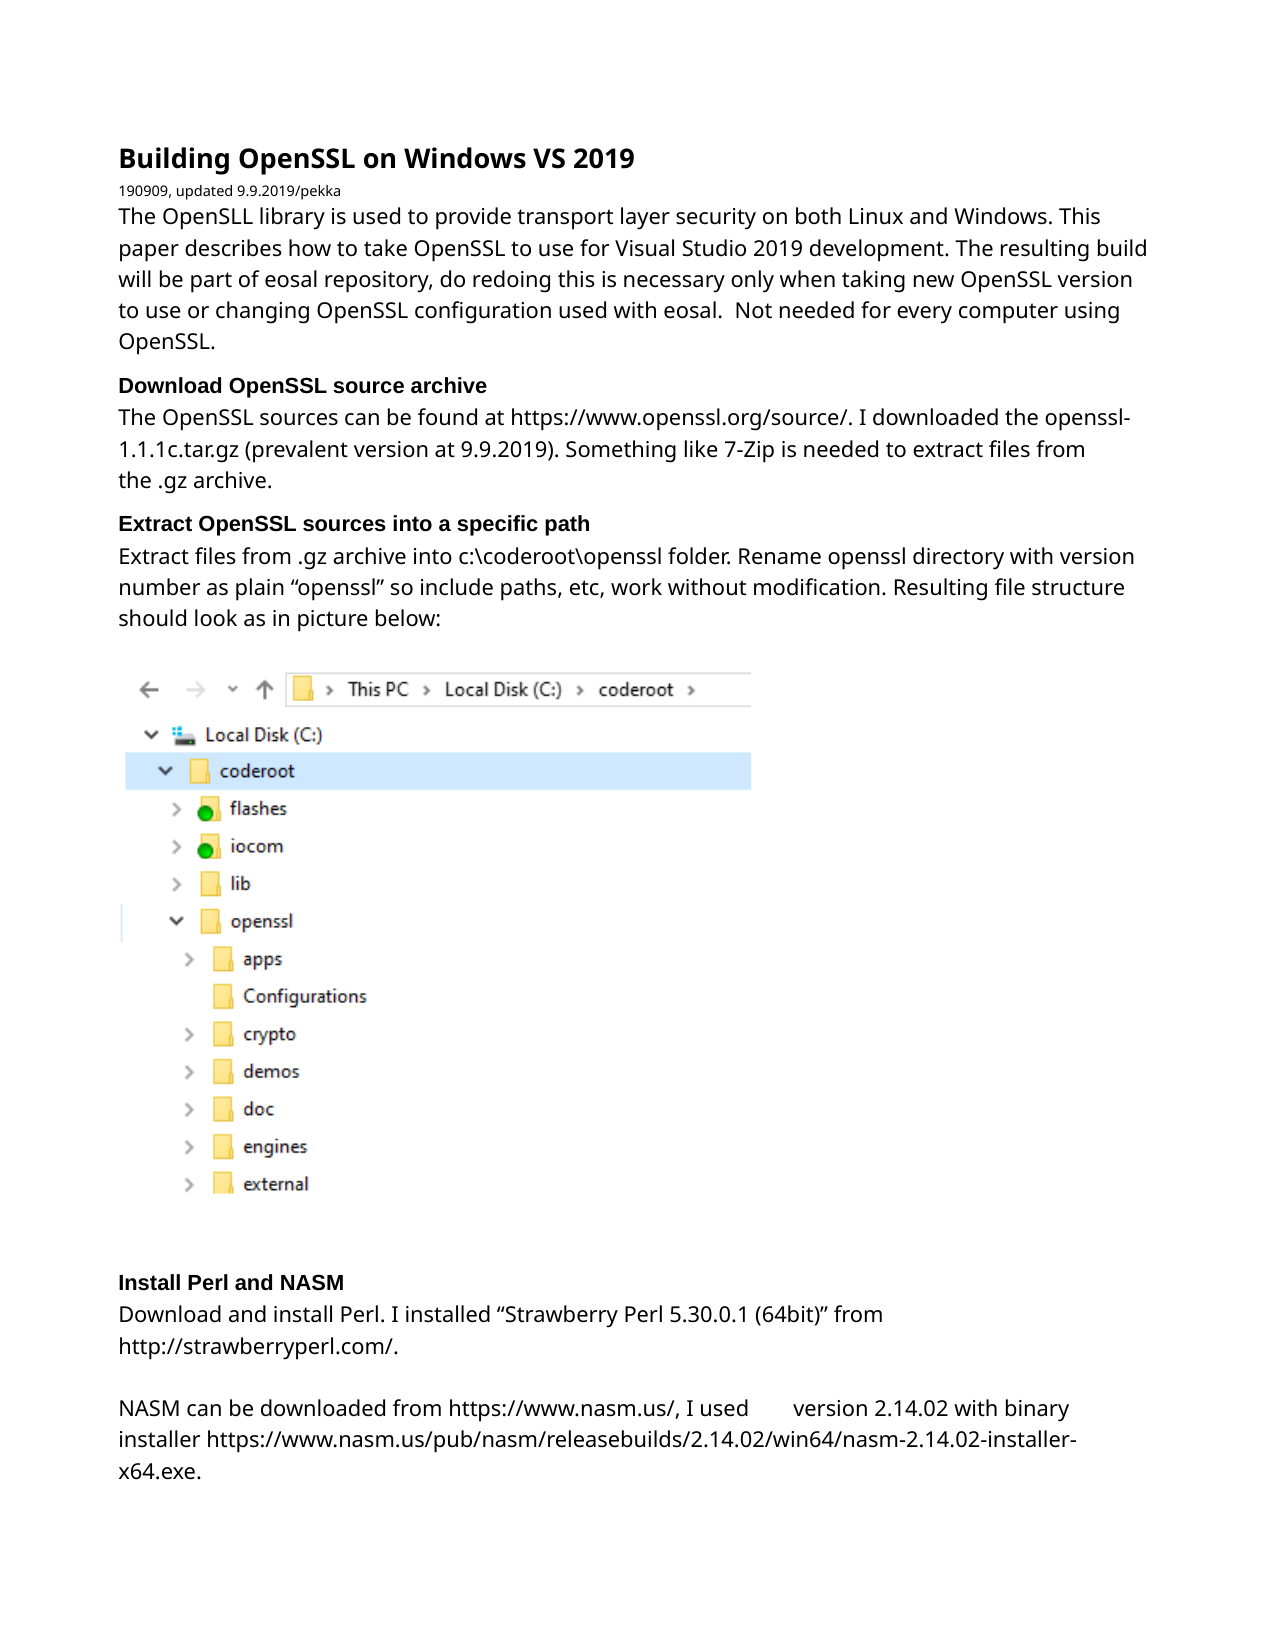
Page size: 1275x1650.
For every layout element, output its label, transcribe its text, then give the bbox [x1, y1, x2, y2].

subtitle Install Perl and NASM [118, 1270, 1157, 1295]
text Download and install Perl. I installed “Strawberry Perl 5.30.0.1 (64bit)” from http://strawberryperl.com/. [118, 1299, 1157, 1360]
text 190909, updated 9.9.2019/pekka [118, 181, 1157, 200]
subtitle Building OpenSSL on Windows VS 2019 [118, 139, 1157, 176]
text The OpenSSL sources can be found at https://www.openssl.org/source/. I downloaded the openssl-1.1.1c.tar.gz (prevalent version at 9.9.2019). Something like 7-Zip is needed to extract files from the .gz archive. [118, 402, 1157, 494]
subtitle Download OpenSSL source archive [118, 373, 1157, 398]
text Extract files from .gz archive into c:\coderoot\openssl folder. Rename openssl directory with version number as plain “openssl” so include paths, etc, work without modification. Resulting file structure should look as in picture below: [118, 541, 1157, 633]
text NASM can be downloaded from https://www.nasm.us/, I used version 2.14.02 with binary installer https://www.nasm.us/pub/nasm/releasebuilds/2.14.02/win64/nasm-2.14.02-installer-x64.exe. [118, 1393, 1157, 1485]
text The OpenSLL library is used to provide transport layer security on both Linux and Windows. This paper describes how to take OpenSSL to use for Visual Studio 2019 development. The resulting build will be part of eosal repository, do redoing this is necessary only when taking new OpenSSL version to use or changing OpenSSL configuration used with eosal. Not needed for every computer using OpenSSL. [118, 201, 1157, 356]
picture [118, 665, 752, 1222]
subtitle Extract OpenSSL sources into a specific path [118, 511, 1157, 536]
